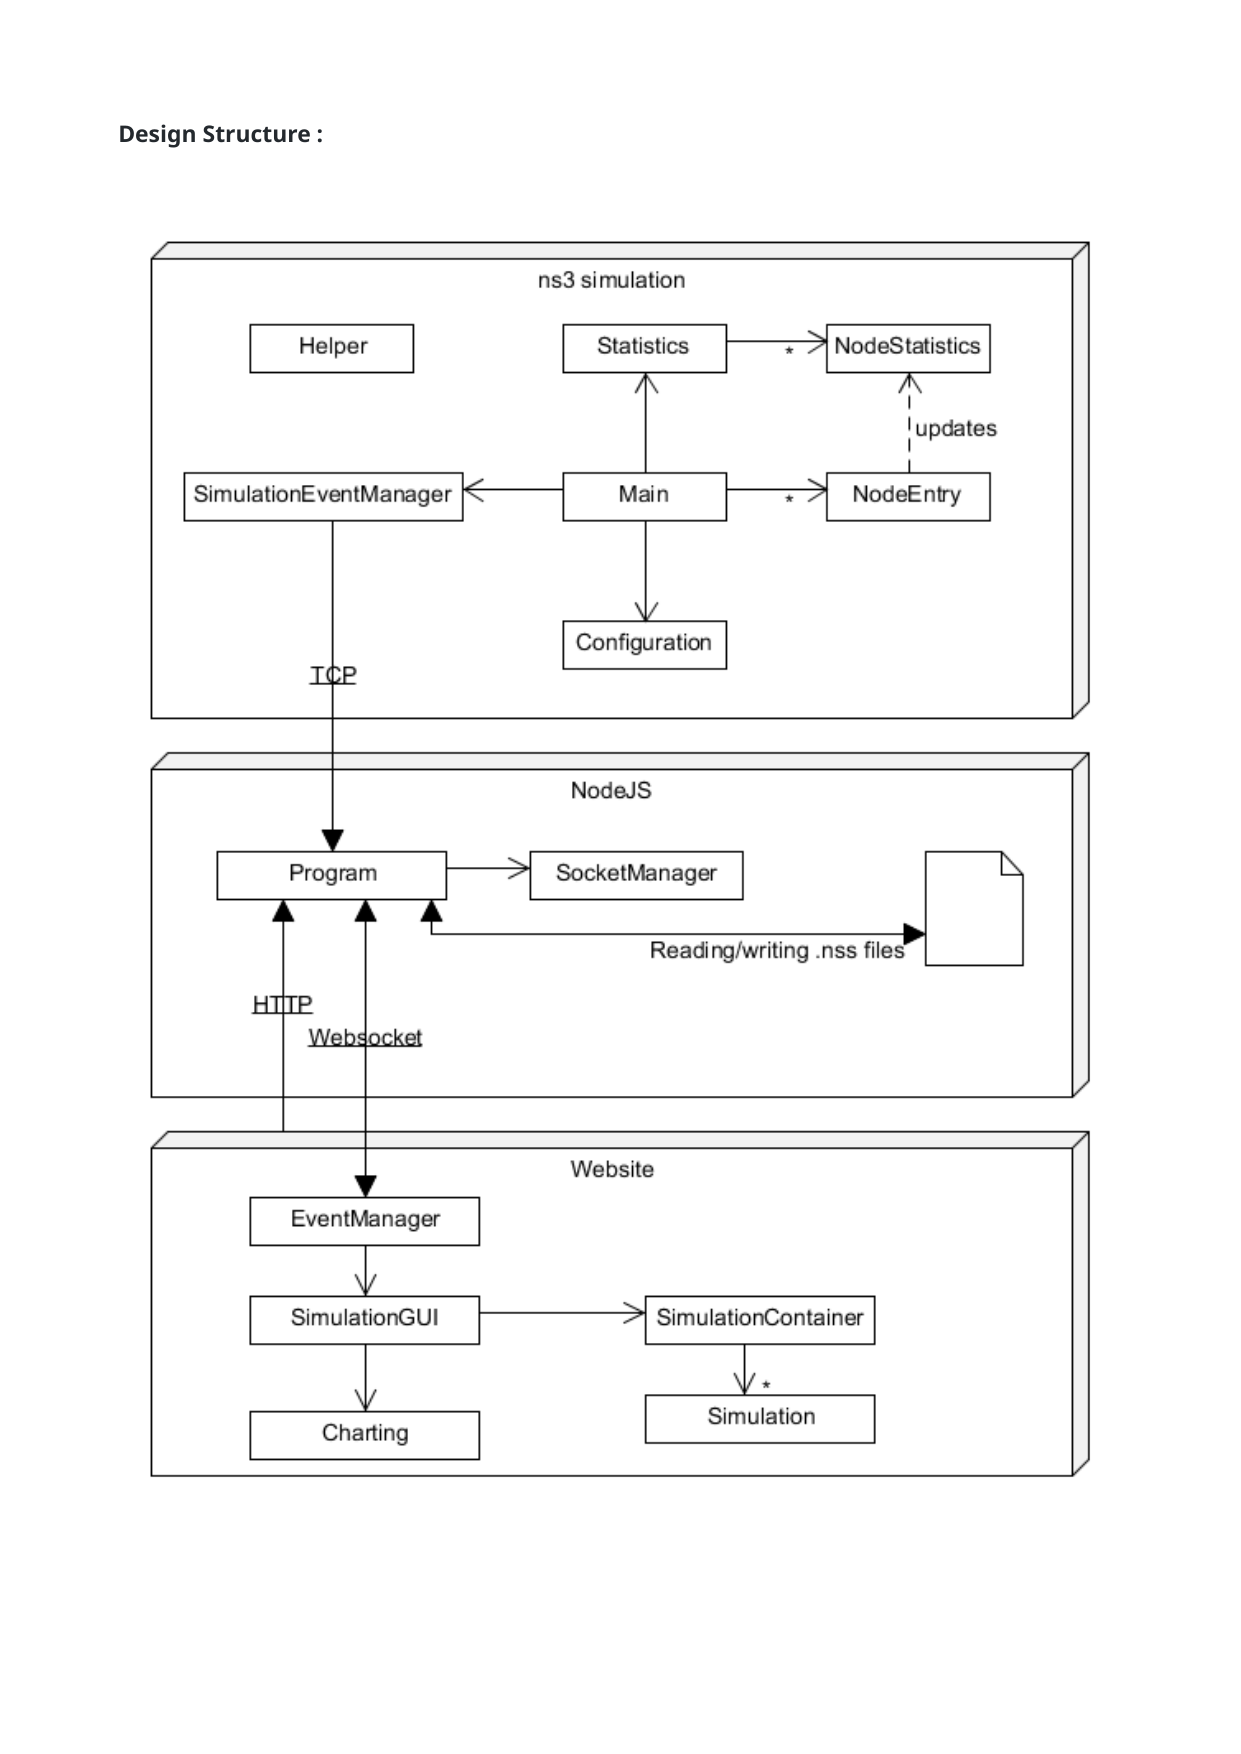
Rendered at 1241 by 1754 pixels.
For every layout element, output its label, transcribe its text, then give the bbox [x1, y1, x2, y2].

picture [118, 209, 1123, 1510]
text Design Structure : [118, 118, 1122, 149]
